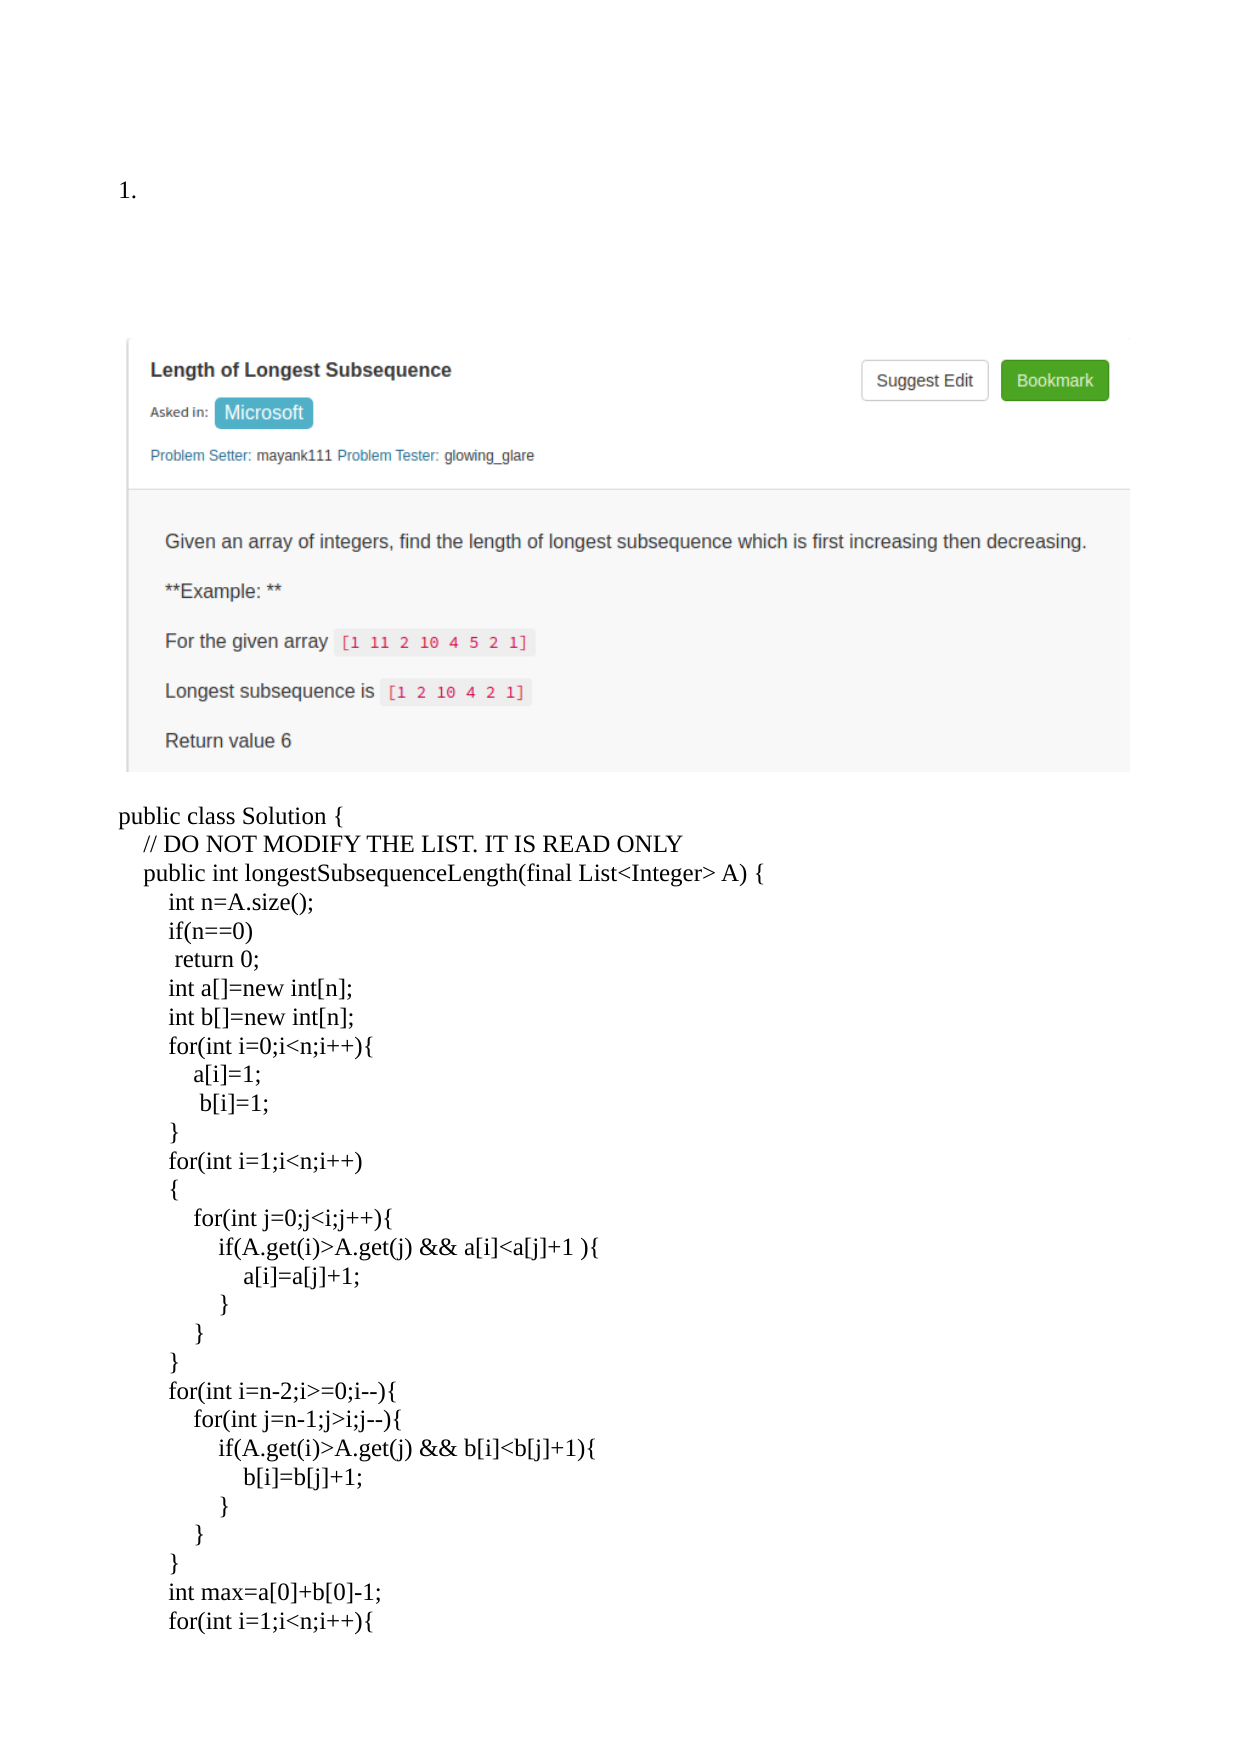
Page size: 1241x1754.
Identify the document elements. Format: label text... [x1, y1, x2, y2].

text for(int i=0;i<n;i++){ [118, 1031, 1122, 1059]
text if(A.get(i)>A.get(j) && b[i]<b[j]+1){ [118, 1433, 1122, 1462]
text return 0; [118, 944, 1122, 973]
text for(int i=1;i<n;i++) [118, 1146, 1122, 1174]
text } [118, 1117, 1122, 1146]
text for(int i=1;i<n;i++){ [118, 1606, 1122, 1634]
text } [118, 1548, 1122, 1577]
text for(int i=n-2;i>=0;i--){ [118, 1376, 1122, 1404]
text } [118, 1519, 1122, 1548]
text for(int j=0;j<i;j++){ [118, 1203, 1122, 1232]
text a[i]=a[j]+1; [118, 1261, 1122, 1289]
text // DO NOT MODIFY THE LIST. IT IS READ ONLY [118, 829, 1122, 858]
text a[i]=1; [118, 1059, 1122, 1088]
text int a[]=new int[n]; [118, 973, 1122, 1002]
text b[i]=1; [118, 1088, 1122, 1117]
text 1. [118, 176, 1122, 204]
picture [126, 338, 1130, 772]
text } [118, 1347, 1122, 1376]
text int n=A.size(); [118, 887, 1122, 916]
text if(A.get(i)>A.get(j) && a[i]<a[j]+1 ){ [118, 1232, 1122, 1261]
text } [118, 1318, 1122, 1347]
text if(n==0) [118, 916, 1122, 944]
text { [118, 1174, 1122, 1203]
text for(int j=n-1;j>i;j--){ [118, 1404, 1122, 1433]
text public int longestSubsequenceLength(final List<Integer> A) { [118, 858, 1122, 887]
text } [118, 1289, 1122, 1318]
text int max=a[0]+b[0]-1; [118, 1577, 1122, 1606]
text int b[]=new int[n]; [118, 1002, 1122, 1031]
text } [118, 1491, 1122, 1519]
text public class Solution { [118, 801, 1122, 829]
text b[i]=b[j]+1; [118, 1462, 1122, 1491]
